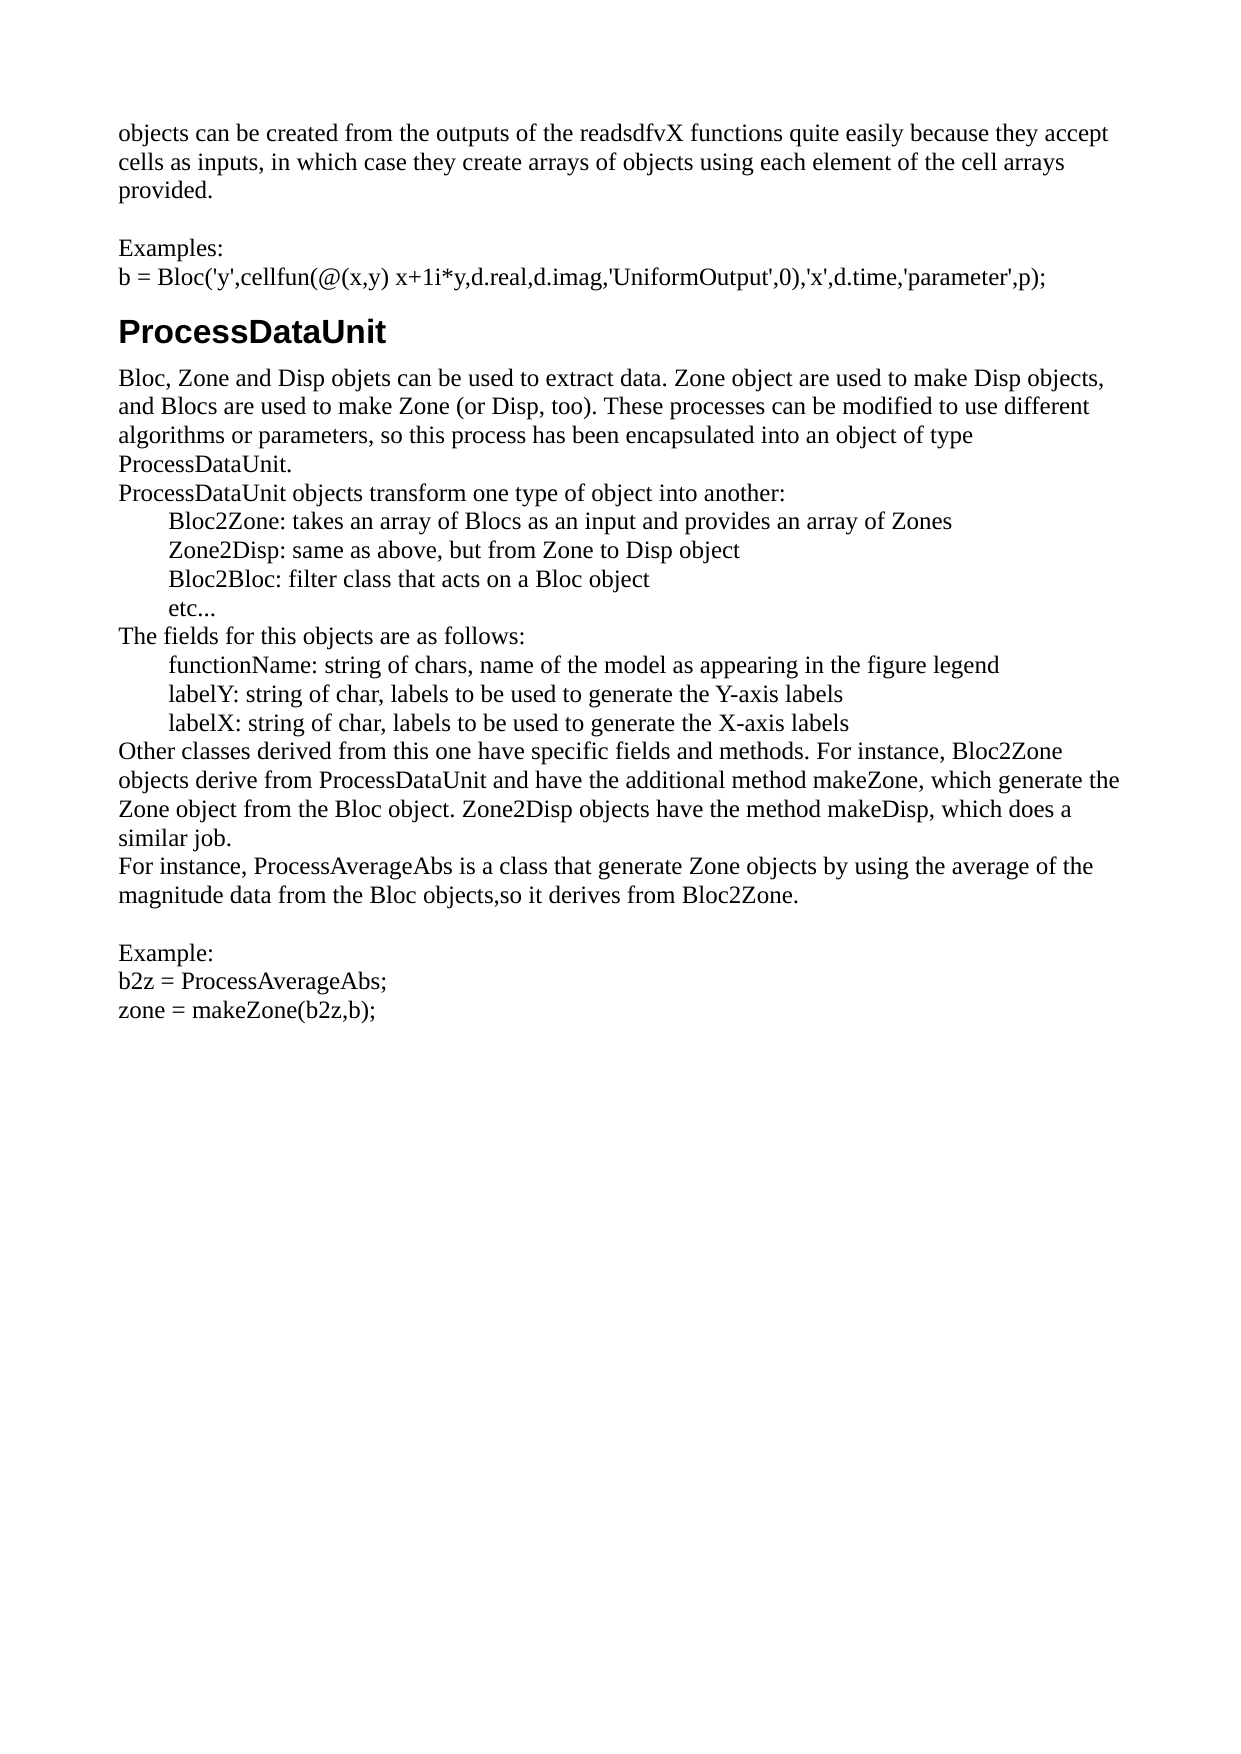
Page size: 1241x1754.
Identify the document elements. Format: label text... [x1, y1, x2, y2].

text Zone2Disp: same as above, but from Zone to Disp object [118, 535, 1122, 564]
text b2z = ProcessAverageAbs; [118, 966, 1122, 995]
text Bloc2Bloc: filter class that acts on a Bloc object [118, 564, 1122, 593]
text Example: [118, 938, 1122, 966]
text labelY: string of char, labels to be used to generate the Y-axis labels [118, 679, 1122, 708]
text labelX: string of char, labels to be used to generate the X-axis labels [118, 708, 1122, 736]
text ProcessDataUnit objects transform one type of object into another: [118, 478, 1122, 506]
text The fields for this objects are as follows: [118, 621, 1122, 650]
text zone = makeZone(b2z,b); [118, 995, 1122, 1024]
text Examples: [118, 233, 1122, 262]
text Bloc, Zone and Disp objets can be used to extract data. Zone object are used to make Disp objects, and Blocs are used to make Zone (or Disp, too). These processes can be modified to use different algorithms or parameters, so this process has been encapsulated into an object of type ProcessDataUnit. [118, 363, 1122, 478]
subtitle ProcessDataUnit [118, 311, 1122, 350]
text Other classes derived from this one have specific fields and methods. For instance, Bloc2Zone objects derive from ProcessDataUnit and have the additional method makeZone, which generate the Zone object from the Bloc object. Zone2Disp objects have the method makeDisp, which does a similar job. [118, 736, 1122, 851]
text b = Bloc('y',cellfun(@(x,y) x+1i*y,d.real,d.imag,'UniformOutput',0),'x',d.time,'parameter',p); [118, 262, 1122, 291]
text objects can be created from the outputs of the readsdfvX functions quite easily because they accept cells as inputs, in which case they create arrays of objects using each element of the cell arrays provided. [118, 118, 1122, 204]
text For instance, ProcessAverageAbs is a class that generate Zone objects by using the average of the magnitude data from the Bloc objects,so it derives from Bloc2Zone. [118, 851, 1122, 909]
text Bloc2Zone: takes an array of Blocs as an input and provides an array of Zones [118, 506, 1122, 535]
text etc... [118, 593, 1122, 621]
text functionName: string of chars, name of the model as appearing in the figure legend [118, 650, 1122, 679]
